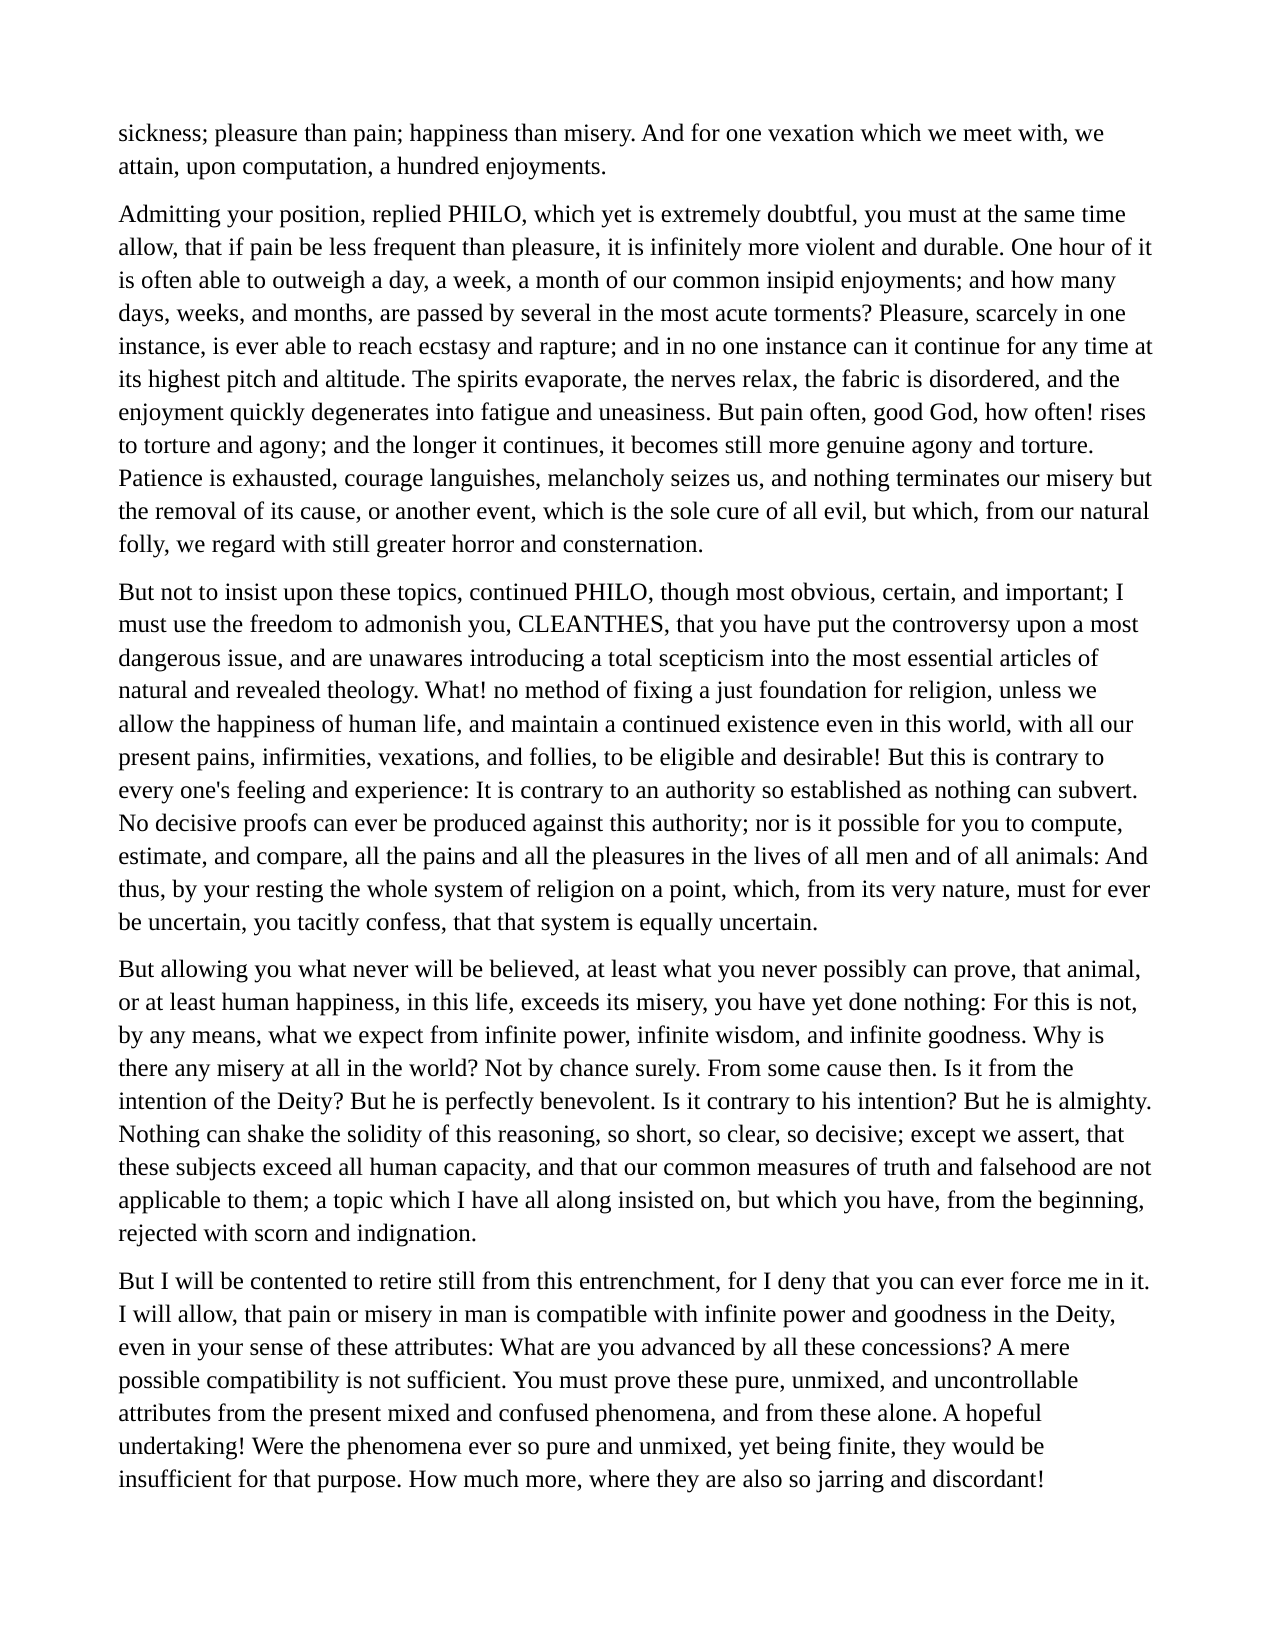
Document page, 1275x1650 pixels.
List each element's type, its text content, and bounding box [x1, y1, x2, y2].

text sickness; pleasure than pain; happiness than misery. And for one vexation which we meet with, we attain, upon computation, a hundred enjoyments. [118, 118, 1157, 180]
text But allowing you what never will be believed, at least what you never possibly can prove, that animal, or at least human happiness, in this life, exceeds its misery, you have yet done nothing: For this is not, by any means, what we expect from infinite power, infinite wisdom, and infinite goodness. Why is there any misery at all in the world? Not by chance surely. From some cause then. Is it from the intention of the Deity? But he is perfectly benevolent. Is it contrary to his intention? But he is almighty. Nothing can shake the solidity of this reasoning, so short, so clear, so decisive; except we assert, that these subjects exceed all human capacity, and that our common measures of truth and falsehood are not applicable to them; a topic which I have all along insisted on, but which you have, from the beginning, rejected with scorn and indignation. [118, 954, 1157, 1247]
text But I will be contented to retire still from this entrenchment, for I deny that you can ever force me in it. I will allow, that pain or misery in man is compatible with infinite power and goodness in the Deity, even in your sense of these attributes: What are you advanced by all these concessions? A mere possible compatibility is not sufficient. You must prove these pure, unmixed, and uncontrollable attributes from the present mixed and confused phenomena, and from these alone. A hopeful undertaking! Were the phenomena ever so pure and unmixed, yet being finite, they would be insufficient for that purpose. How much more, where they are also so jarring and discordant! [118, 1266, 1157, 1493]
text Admitting your position, replied PHILO, which yet is extremely doubtful, you must at the same time allow, that if pain be less frequent than pleasure, it is infinitely more violent and durable. One hour of it is often able to outweigh a day, a week, a month of our common insipid enjoyments; and how many days, weeks, and months, are passed by several in the most acute torments? Pleasure, scarcely in one instance, is ever able to reach ecstasy and rapture; and in no one instance can it continue for any time at its highest pitch and altitude. The spirits evaporate, the nerves relax, the fabric is disordered, and the enjoyment quickly degenerates into fatigue and uneasiness. But pain often, good God, how often! rises to torture and agony; and the longer it continues, it becomes still more genuine agony and torture. Patience is exhausted, courage languishes, melancholy seizes us, and nothing terminates our misery but the removal of its cause, or another event, which is the sole cure of all evil, but which, from our natural folly, we regard with still greater horror and consternation. [118, 199, 1157, 558]
text But not to insist upon these topics, continued PHILO, though most obvious, certain, and important; I must use the freedom to admonish you, CLEANTHES, that you have put the controversy upon a most dangerous issue, and are unawares introducing a total scepticism into the most essential articles of natural and revealed theology. What! no method of fixing a just foundation for religion, unless we allow the happiness of human life, and maintain a continued existence even in this world, with all our present pains, infirmities, vexations, and follies, to be eligible and desirable! But this is contrary to every one's feeling and experience: It is contrary to an authority so established as nothing can subvert. No decisive proofs can ever be produced against this authority; nor is it possible for you to compute, estimate, and compare, all the pains and all the pleasures in the lives of all men and of all animals: And thus, by your resting the whole system of religion on a point, which, from its very nature, must for ever be uncertain, you tacitly confess, that that system is equally uncertain. [118, 577, 1157, 936]
